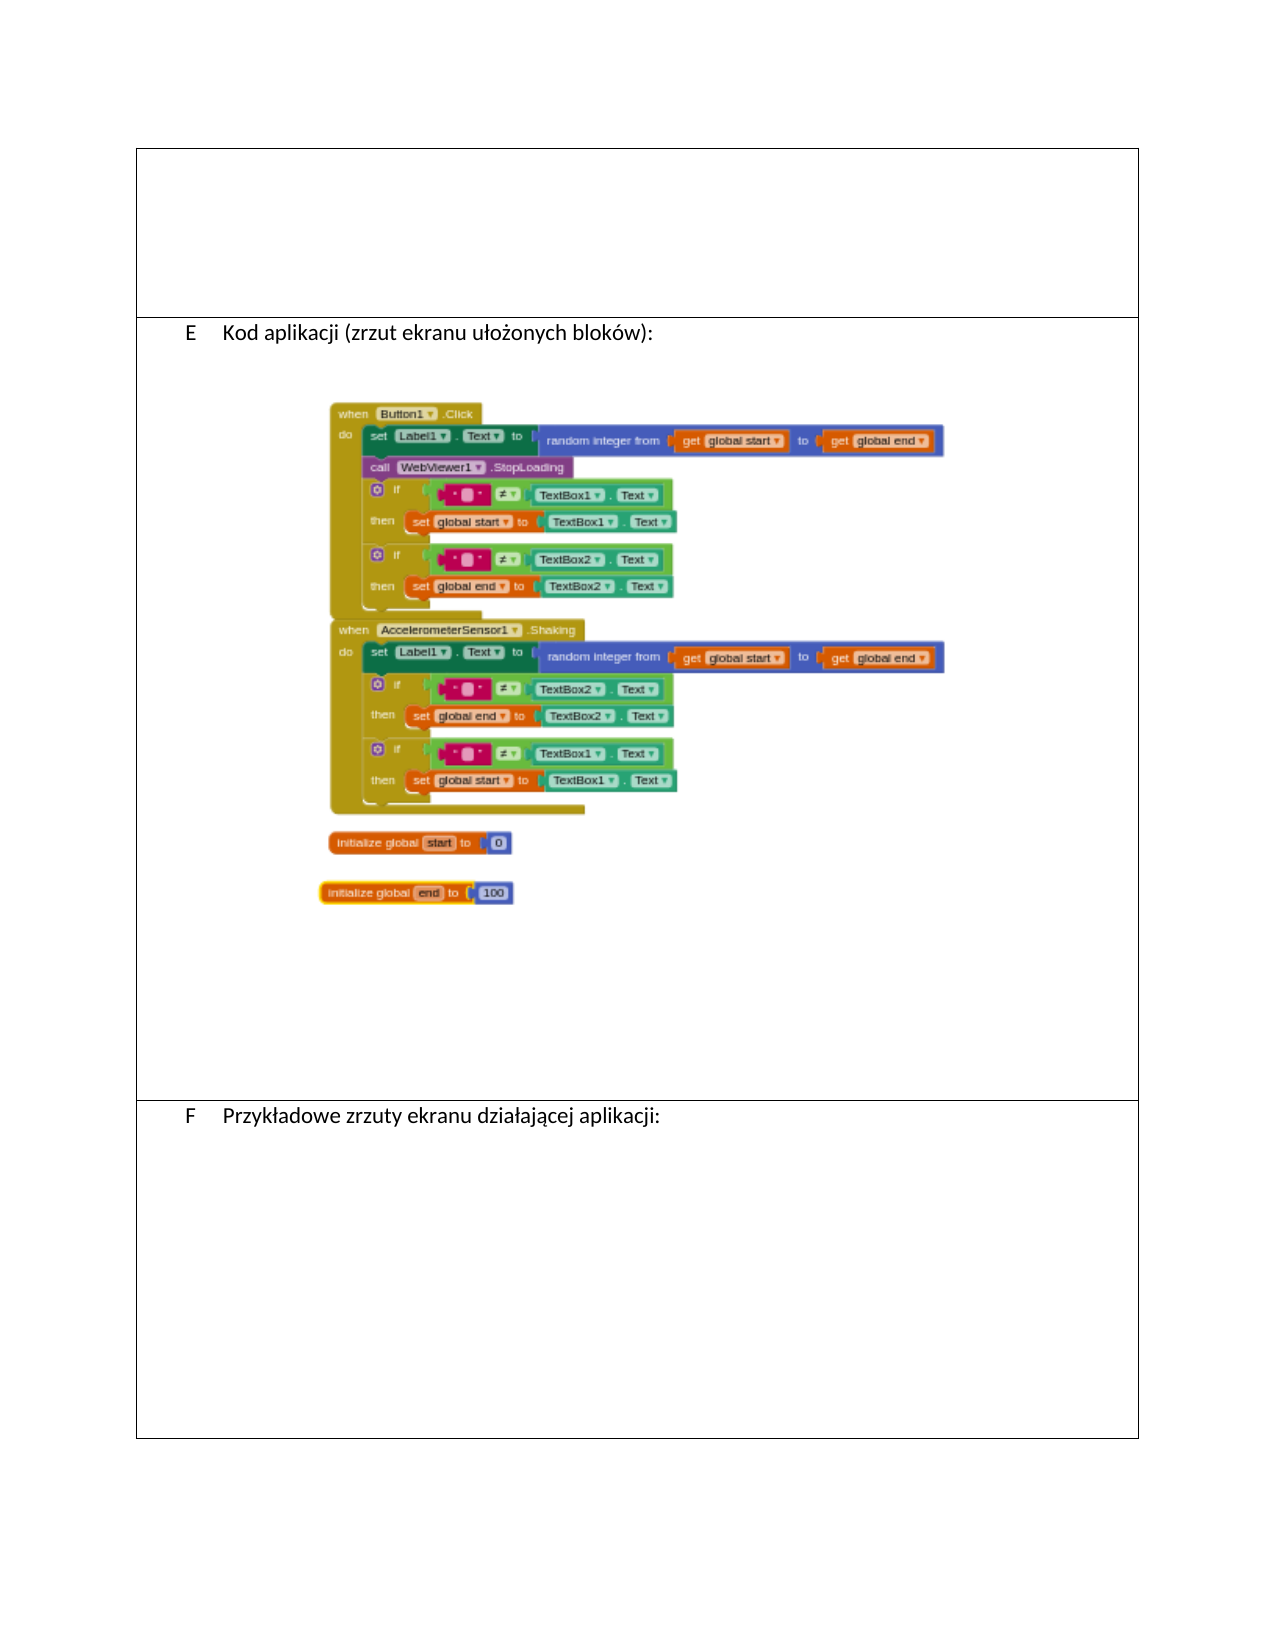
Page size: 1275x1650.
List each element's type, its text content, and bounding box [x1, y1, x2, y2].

table_cell Projekt interfejsu aplikacji (zrzut ekranu): [137, 149, 1138, 317]
table_cell Kod aplikacji (zrzut ekranu ułożonych bloków): [137, 318, 1138, 1100]
picture [177, 373, 1098, 1016]
table_cell Przykładowe zrzuty ekranu działającej aplikacji: [137, 1101, 1138, 1437]
